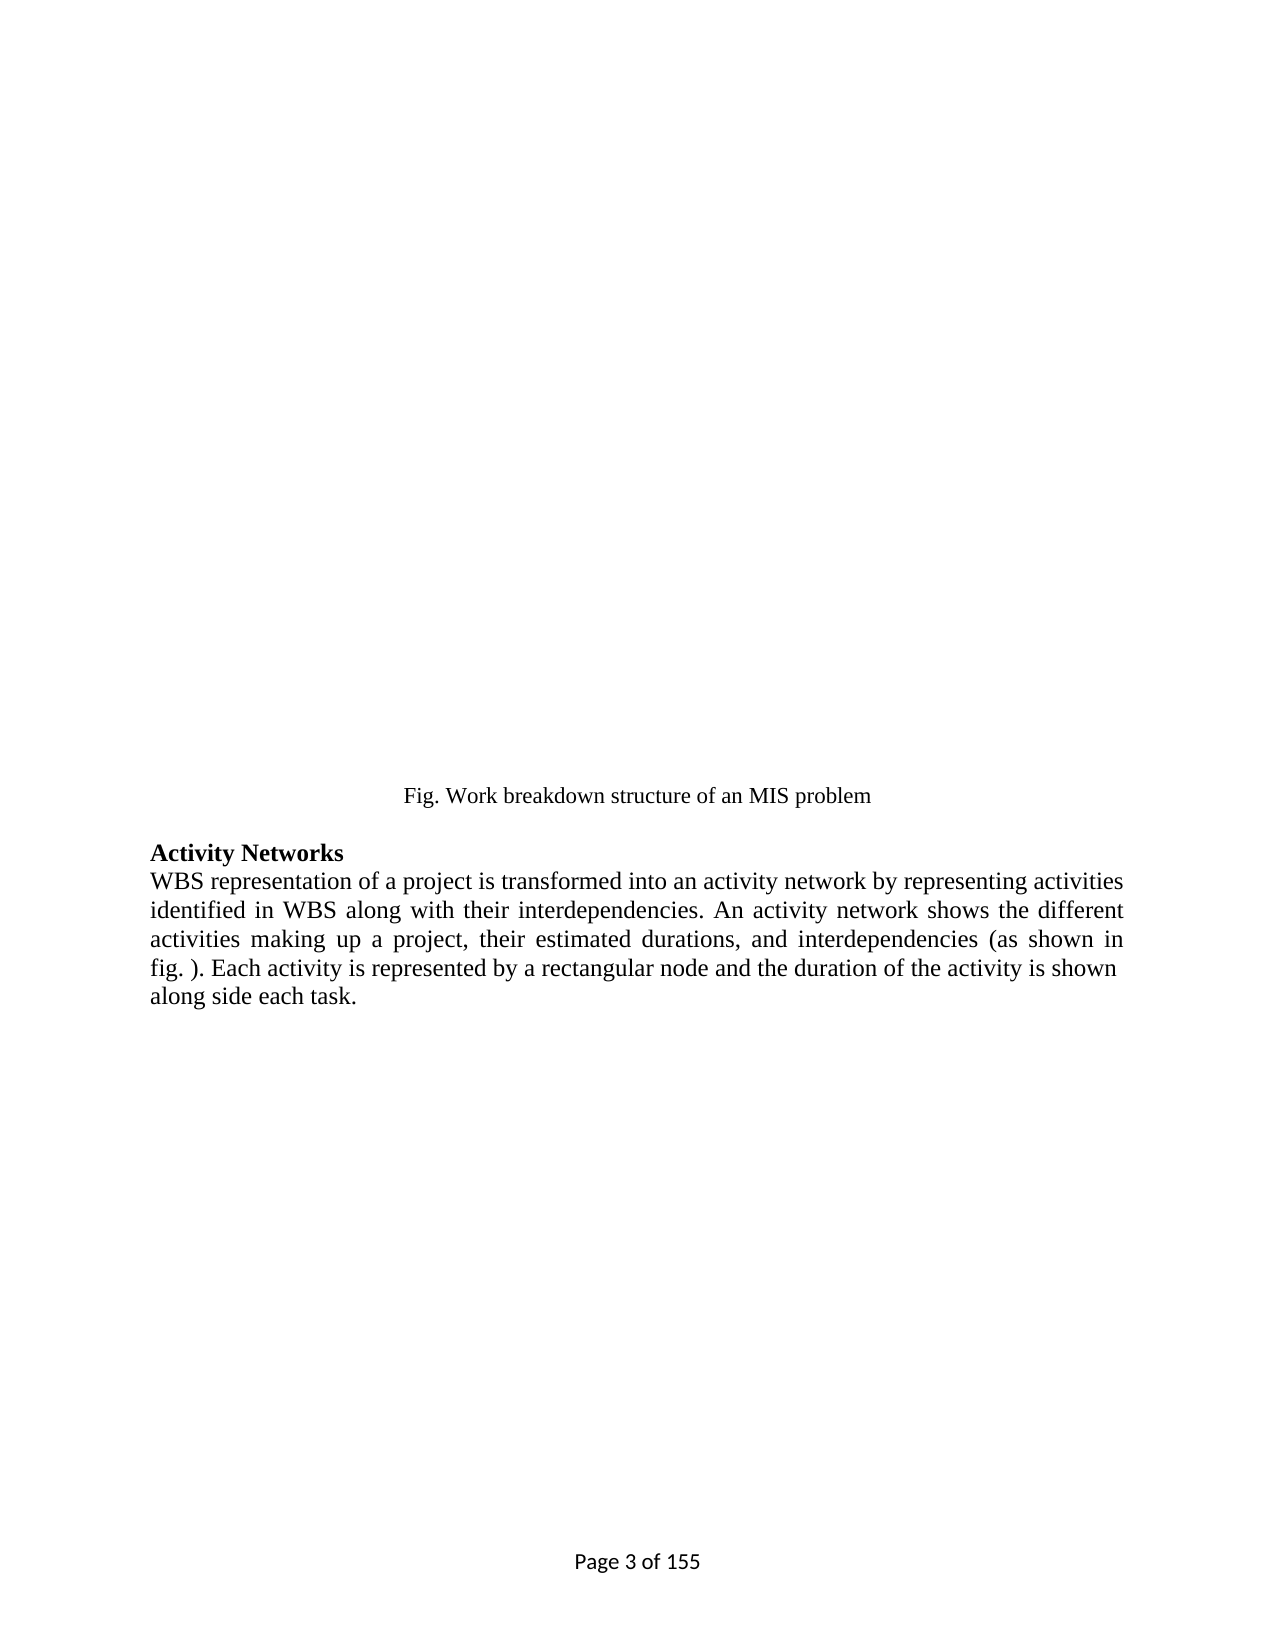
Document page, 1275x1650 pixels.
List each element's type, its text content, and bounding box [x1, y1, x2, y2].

text Fig. Work breakdown structure of an MIS problem [150, 782, 1125, 809]
text Activity Networks [150, 838, 1125, 866]
text WBS representation of a project is transformed into an activity network by representing activities identified in WBS along with their interdependencies. An activity network shows the different activities making up a project, their estimated durations, and interdependencies (as shown in fig. ). Each activity is represented by a rectangular node and the duration of the activity is shown [150, 866, 1125, 981]
text along side each task. [150, 981, 1125, 1010]
